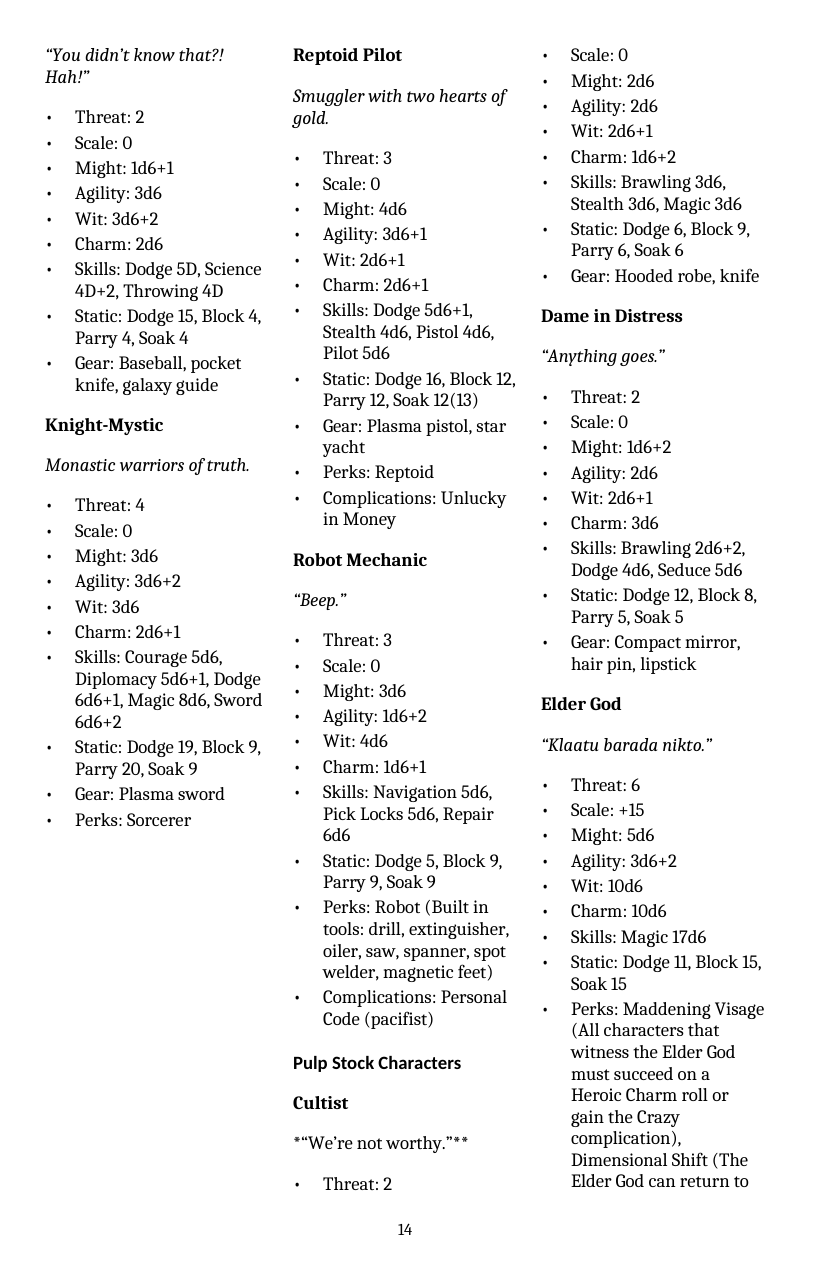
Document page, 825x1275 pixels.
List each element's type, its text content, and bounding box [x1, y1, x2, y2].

text “Anything goes.” [541, 346, 765, 367]
list Static: Dodge 15, Block 4, Parry 4, Soak 4 [45, 306, 269, 349]
list Scale: +15 [541, 800, 765, 821]
text “Klaatu barada nikto.” [541, 734, 765, 756]
list Static: Dodge 19, Block 9, Parry 20, Soak 9 [45, 737, 269, 780]
list Scale: 0 [45, 132, 269, 154]
list Scale: 0 [293, 655, 517, 677]
list Complications: Personal Code (pacifist) [293, 987, 517, 1030]
list Scale: 0 [541, 412, 765, 433]
text Elder God [541, 694, 765, 715]
list Gear: Hooded robe, knife [541, 265, 765, 287]
list Charm: 2d6 [45, 233, 269, 255]
text Knight-Mystic [45, 414, 269, 436]
list Might: 1d6+1 [45, 157, 269, 179]
list Might: 3d6 [293, 680, 517, 702]
list Perks: Robot (Built in tools: drill, extinguisher, oiler, saw, spanner, spot welder, magnetic feet) [293, 897, 517, 983]
list Threat: 3 [293, 630, 517, 651]
text Dame in Distress [541, 306, 765, 327]
list Complications: Unlucky in Money [293, 487, 517, 530]
list Perks: Sorcerer [45, 809, 269, 831]
list Charm: 10d6 [541, 901, 765, 922]
list Wit: 3d6 [45, 596, 269, 618]
list Perks: Maddening Visage (All characters that witness the Elder God must succeed on a Heroic Charm roll or gain the Crazy complication), Dimensional Shift (The Elder God can return to [541, 998, 765, 1192]
list Threat: 2 [293, 1173, 517, 1195]
list Threat: 3 [293, 148, 517, 169]
list Skills: Brawling 2d6+2, Dodge 4d6, Seduce 5d6 [541, 538, 765, 581]
list Static: Dodge 11, Block 15, Soak 15 [541, 952, 765, 995]
list Wit: 2d6+1 [541, 487, 765, 509]
list Skills: Brawling 3d6, Stealth 3d6, Magic 3d6 [541, 172, 765, 215]
text Smuggler with two hearts of gold. [293, 86, 517, 129]
list Charm: 1d6+1 [293, 756, 517, 778]
list Wit: 3d6+2 [45, 208, 269, 230]
list Scale: 0 [293, 173, 517, 195]
list Agility: 2d6 [541, 96, 765, 117]
text Monastic warriors of truth. [45, 455, 269, 476]
list Static: Dodge 16, Block 12, Parry 12, Soak 12(13) [293, 368, 517, 411]
list Gear: Compact mirror, hair pin, lipstick [541, 632, 765, 675]
text Cultist [293, 1093, 517, 1114]
list Gear: Plasma sword [45, 784, 269, 805]
list Gear: Plasma pistol, star yacht [293, 415, 517, 458]
list Charm: 2d6+1 [45, 622, 269, 643]
list Scale: 0 [541, 45, 765, 67]
list Skills: Navigation 5d6, Pick Locks 5d6, Repair 6d6 [293, 782, 517, 846]
list Threat: 2 [541, 386, 765, 408]
list Agility: 3d6+2 [541, 850, 765, 872]
list Wit: 2d6+1 [293, 249, 517, 271]
list Wit: 10d6 [541, 876, 765, 897]
list Wit: 2d6+1 [541, 121, 765, 142]
list Threat: 2 [45, 107, 269, 128]
text “You didn’t know that?! Hah!” [45, 45, 269, 88]
list Charm: 3d6 [541, 513, 765, 534]
list Scale: 0 [45, 520, 269, 542]
list Threat: 4 [45, 495, 269, 517]
list Wit: 4d6 [293, 731, 517, 753]
list Charm: 1d6+2 [541, 146, 765, 168]
list Skills: Dodge 5d6+1, Stealth 4d6, Pistol 4d6, Pilot 5d6 [293, 300, 517, 364]
list Charm: 2d6+1 [293, 274, 517, 296]
list Static: Dodge 12, Block 8, Parry 5, Soak 5 [541, 585, 765, 628]
list Might: 5d6 [541, 825, 765, 847]
text Reptoid Pilot [293, 45, 517, 67]
list Agility: 3d6 [45, 183, 269, 204]
list Might: 1d6+2 [541, 437, 765, 458]
list Agility: 3d6+1 [293, 224, 517, 245]
list Threat: 6 [541, 774, 765, 796]
text Robot Mechanic [293, 549, 517, 571]
list Might: 4d6 [293, 198, 517, 220]
text *“We’re not worthy.”** [293, 1133, 517, 1154]
list Agility: 3d6+2 [45, 571, 269, 592]
list Skills: Courage 5d6, Diplomacy 5d6+1, Dodge 6d6+1, Magic 8d6, Sword 6d6+2 [45, 647, 269, 733]
text “Beep.” [293, 589, 517, 611]
list Perks: Reptoid [293, 462, 517, 483]
list Agility: 1d6+2 [293, 706, 517, 727]
subtitle Pulp Stock Characters [293, 1051, 517, 1074]
list Agility: 2d6 [541, 462, 765, 484]
list Skills: Magic 17d6 [541, 926, 765, 948]
list Static: Dodge 5, Block 9, Parry 9, Soak 9 [293, 850, 517, 893]
list Might: 2d6 [541, 70, 765, 92]
list Skills: Dodge 5D, Science 4D+2, Throwing 4D [45, 259, 269, 302]
list Static: Dodge 6, Block 9, Parry 6, Soak 6 [541, 218, 765, 262]
list Gear: Baseball, pocket knife, galaxy guide [45, 352, 269, 396]
list Might: 3d6 [45, 546, 269, 567]
